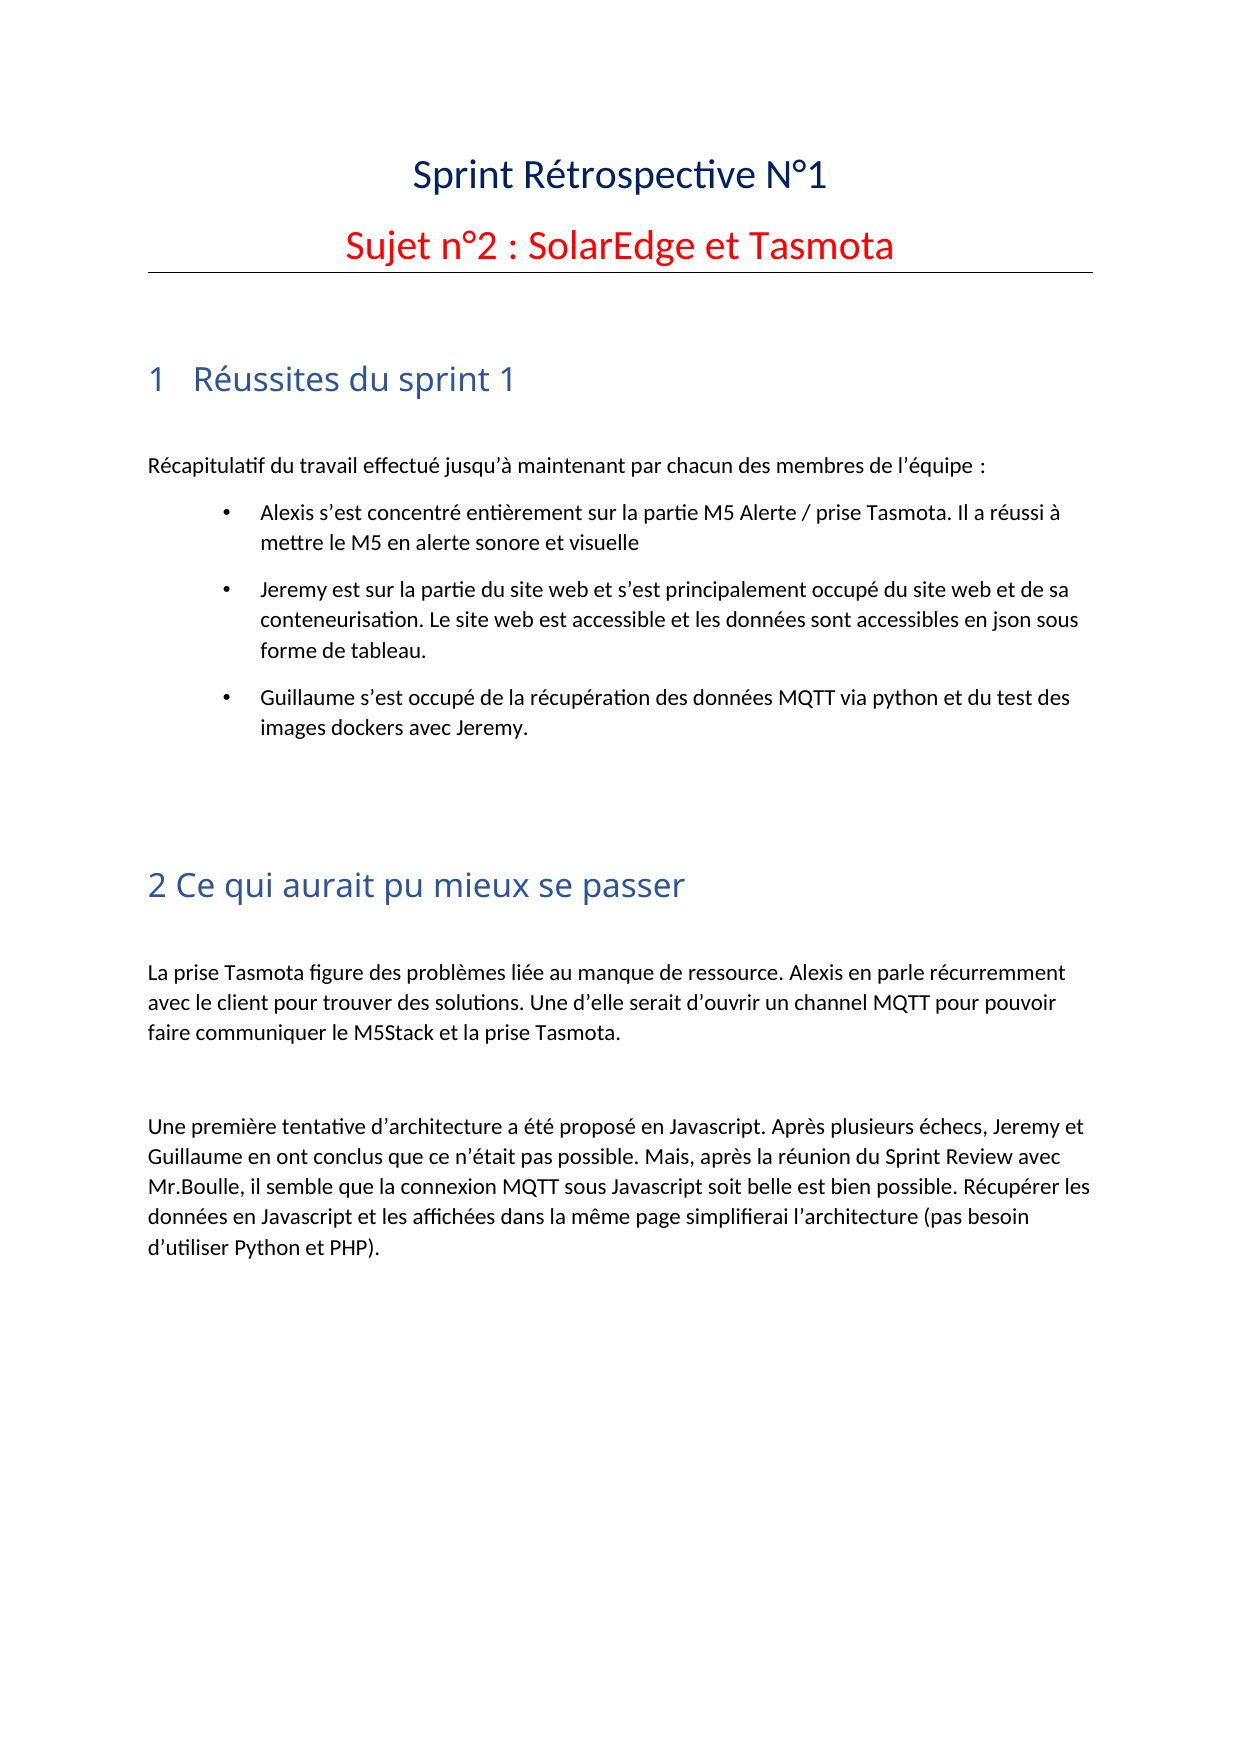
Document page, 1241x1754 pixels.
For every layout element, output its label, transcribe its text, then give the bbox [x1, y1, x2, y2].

subtitle 2 Ce qui aurait pu mieux se passer [148, 862, 1093, 907]
text Récapitulatif du travail effectué jusqu’à maintenant par chacun des membres de l’équipe : [148, 451, 1093, 479]
list Alexis s’est concentré entièrement sur la partie M5 Alerte / prise Tasmota. Il a réussi à mettre le M5 en alerte sonore et visuelle [223, 498, 1093, 557]
text La prise Tasmota figure des problèmes liée au manque de ressource. Alexis en parle récurremment avec le client pour trouver des solutions. Une d’elle serait d’ouvrir un channel MQTT pour pouvoir faire communiquer le M5Stack et la prise Tasmota. [148, 958, 1093, 1046]
text Sprint Rétrospective N°1 [148, 148, 1093, 198]
list Jeremy est sur la partie du site web et s’est principalement occupé du site web et de sa conteneurisation. Le site web est accessible et les données sont accessibles en json sous forme de tableau. [223, 575, 1093, 664]
list Guillaume s’est occupé de la récupération des données MQTT via python et du test des images dockers avec Jeremy. [223, 683, 1093, 741]
text Une première tentative d’architecture a été proposé en Javascript. Après plusieurs échecs, Jeremy et Guillaume en ont conclus que ce n’était pas possible. Mais, après la réunion du Sprint Review avec Mr.Boulle, il semble que la connexion MQTT sous Javascript soit belle est bien possible. Récupérer les données en Javascript et les affichées dans la même page simplifierai l’architecture (pas besoin d’utiliser Python et PHP). [148, 1112, 1093, 1261]
text Sujet n°2 : SolarEdge et Tasmota [148, 219, 1093, 272]
subtitle Réussites du sprint 1 [148, 356, 1093, 401]
